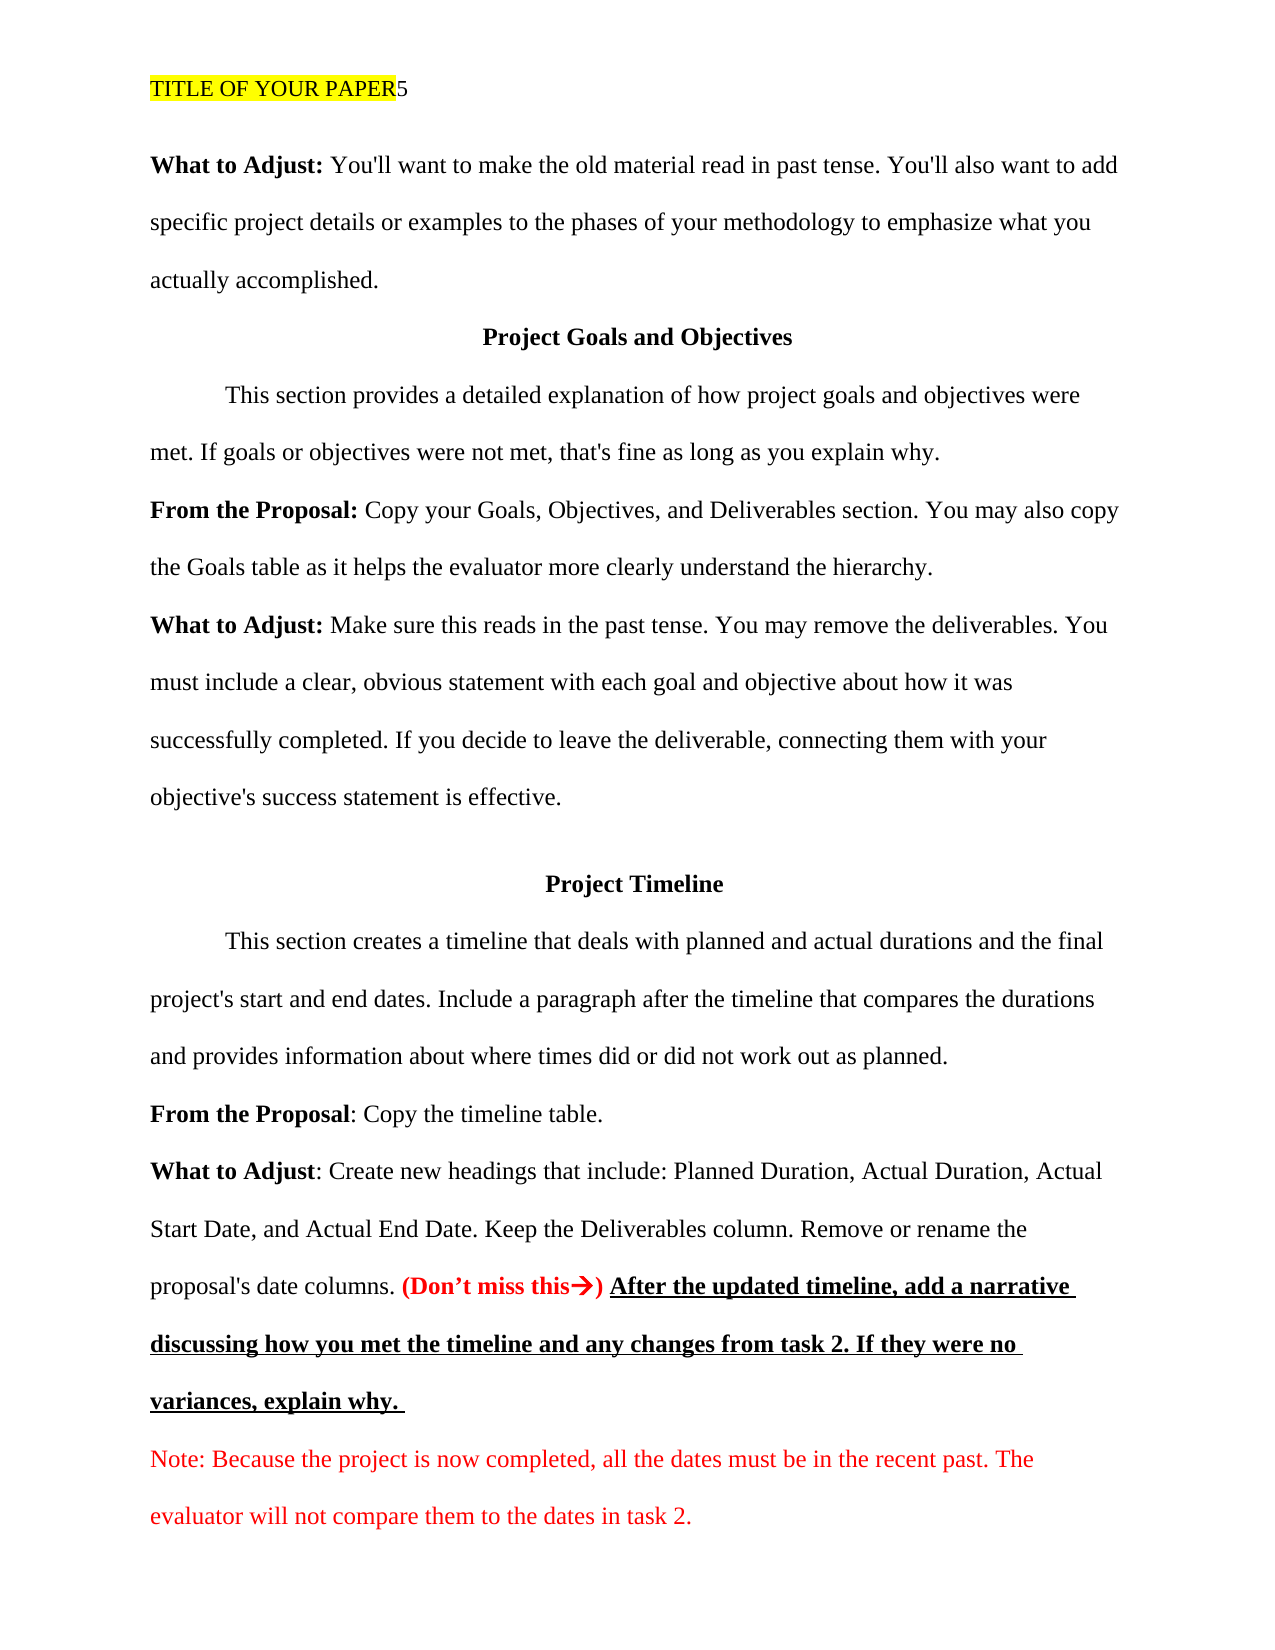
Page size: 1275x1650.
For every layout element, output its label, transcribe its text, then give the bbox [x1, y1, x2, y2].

text What to Adjust: You'll want to make the old material read in past tense. You'll also want to add specific project details or examples to the phases of your methodology to emphasize what you actually accomplished. [150, 150, 1125, 294]
subtitle Project Goals and Objectives [150, 322, 1125, 351]
text From the Proposal: Copy the timeline table. [150, 1099, 1125, 1127]
text This section provides a detailed explanation of how project goals and objectives were met. If goals or objectives were not met, that's fine as long as you explain why. [150, 380, 1125, 466]
text From the Proposal: Copy your Goals, Objectives, and Deliverables section. You may also copy the Goals table as it helps the evaluator more clearly understand the hierarchy. [150, 495, 1125, 581]
text What to Adjust: Create new headings that include: Planned Duration, Actual Duration, Actual Start Date, and Actual End Date. Keep the Deliverables column. Remove or rename the proposal's date columns. (Don’t miss thisà) After the updated timeline, add a narrative discussing how you met the timeline and any changes from task 2. If they were no variances, explain why. [150, 1156, 1125, 1415]
text Note: Because the project is now completed, all the dates must be in the recent past. The evaluator will not compare them to the dates in task 2. [150, 1444, 1125, 1530]
text This section creates a timeline that deals with planned and actual durations and the final project's start and end dates. Include a paragraph after the timeline that compares the durations and provides information about where times did or did not work out as planned. [150, 926, 1125, 1070]
subtitle Project Timeline [150, 869, 1125, 897]
text What to Adjust: Make sure this reads in the past tense. You may remove the deliverables. You must include a clear, obvious statement with each goal and objective about how it was successfully completed. If you decide to leave the deliverable, connecting them with your objective's success statement is effective. [150, 610, 1125, 811]
